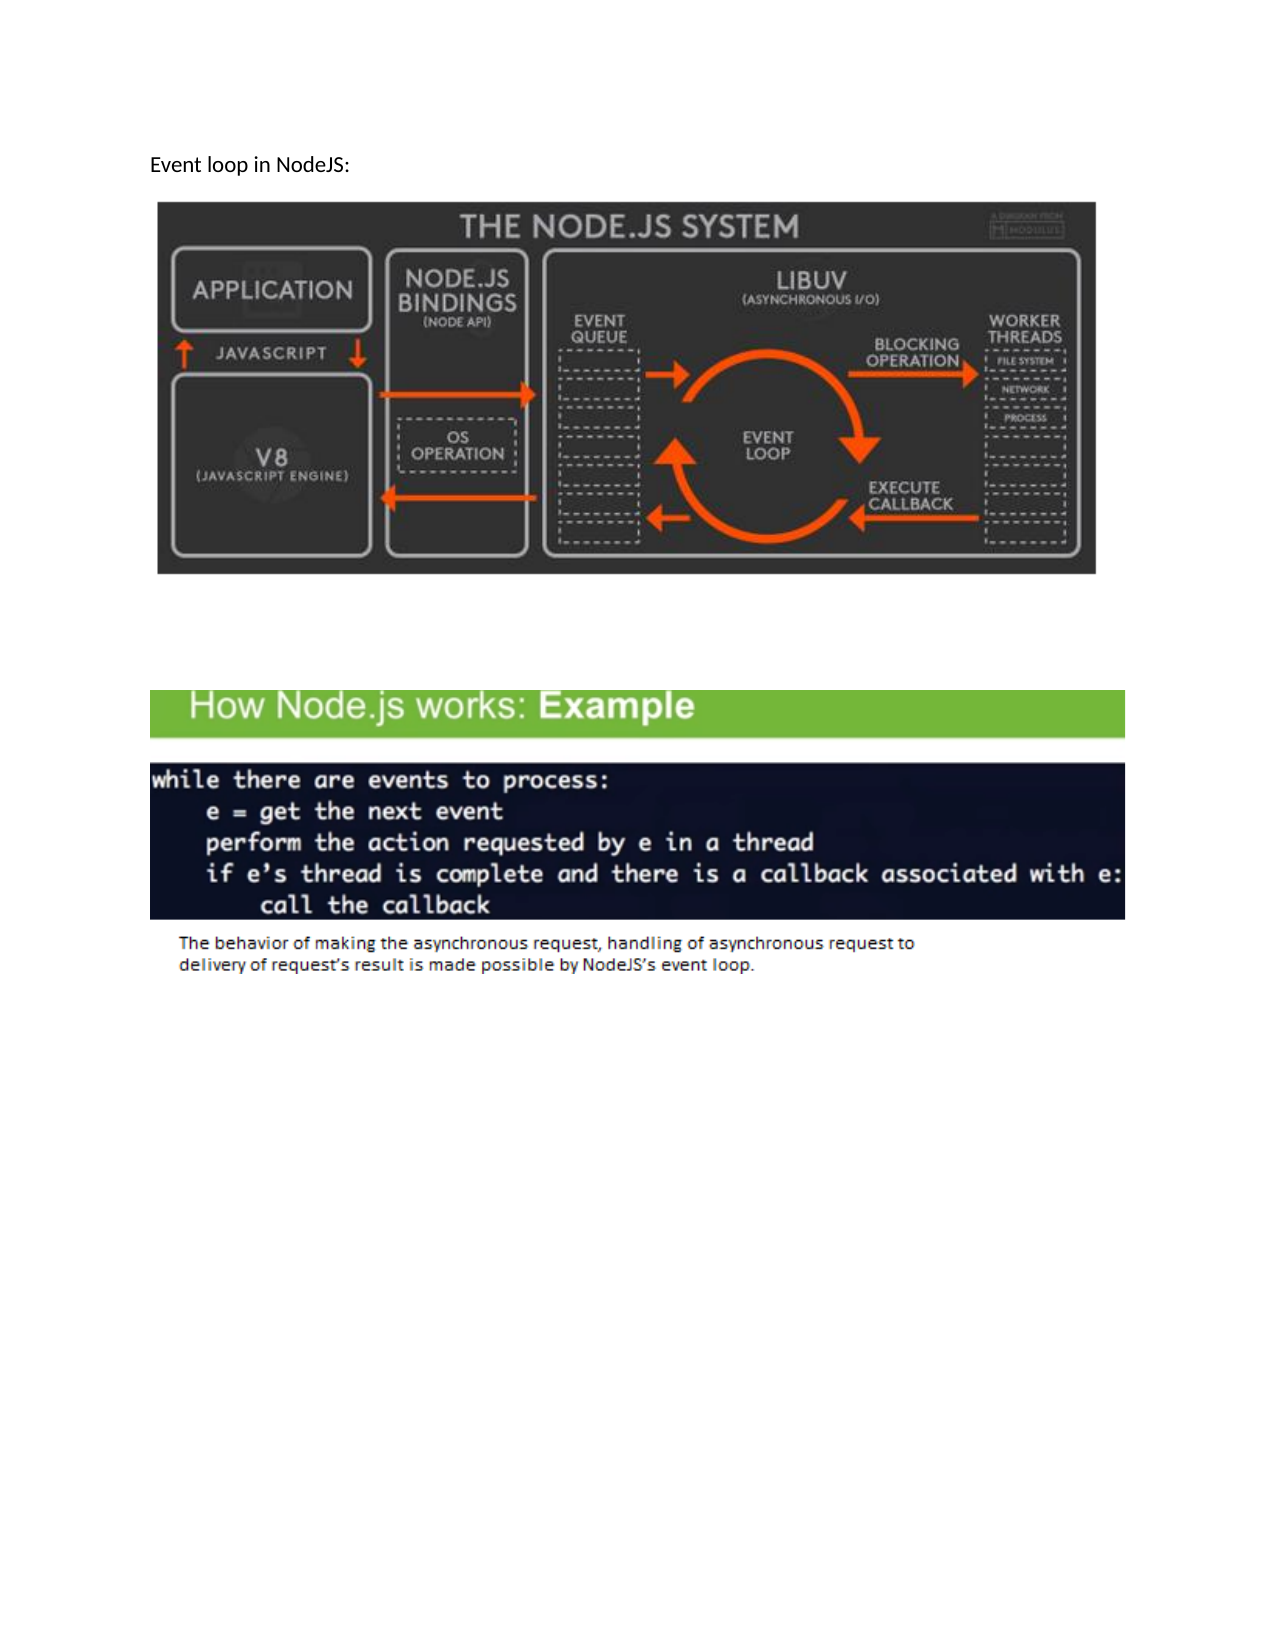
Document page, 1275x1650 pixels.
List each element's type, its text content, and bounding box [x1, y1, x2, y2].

text Event loop in NodeJS: [150, 150, 1125, 178]
picture [150, 196, 1104, 579]
picture [150, 690, 1125, 974]
